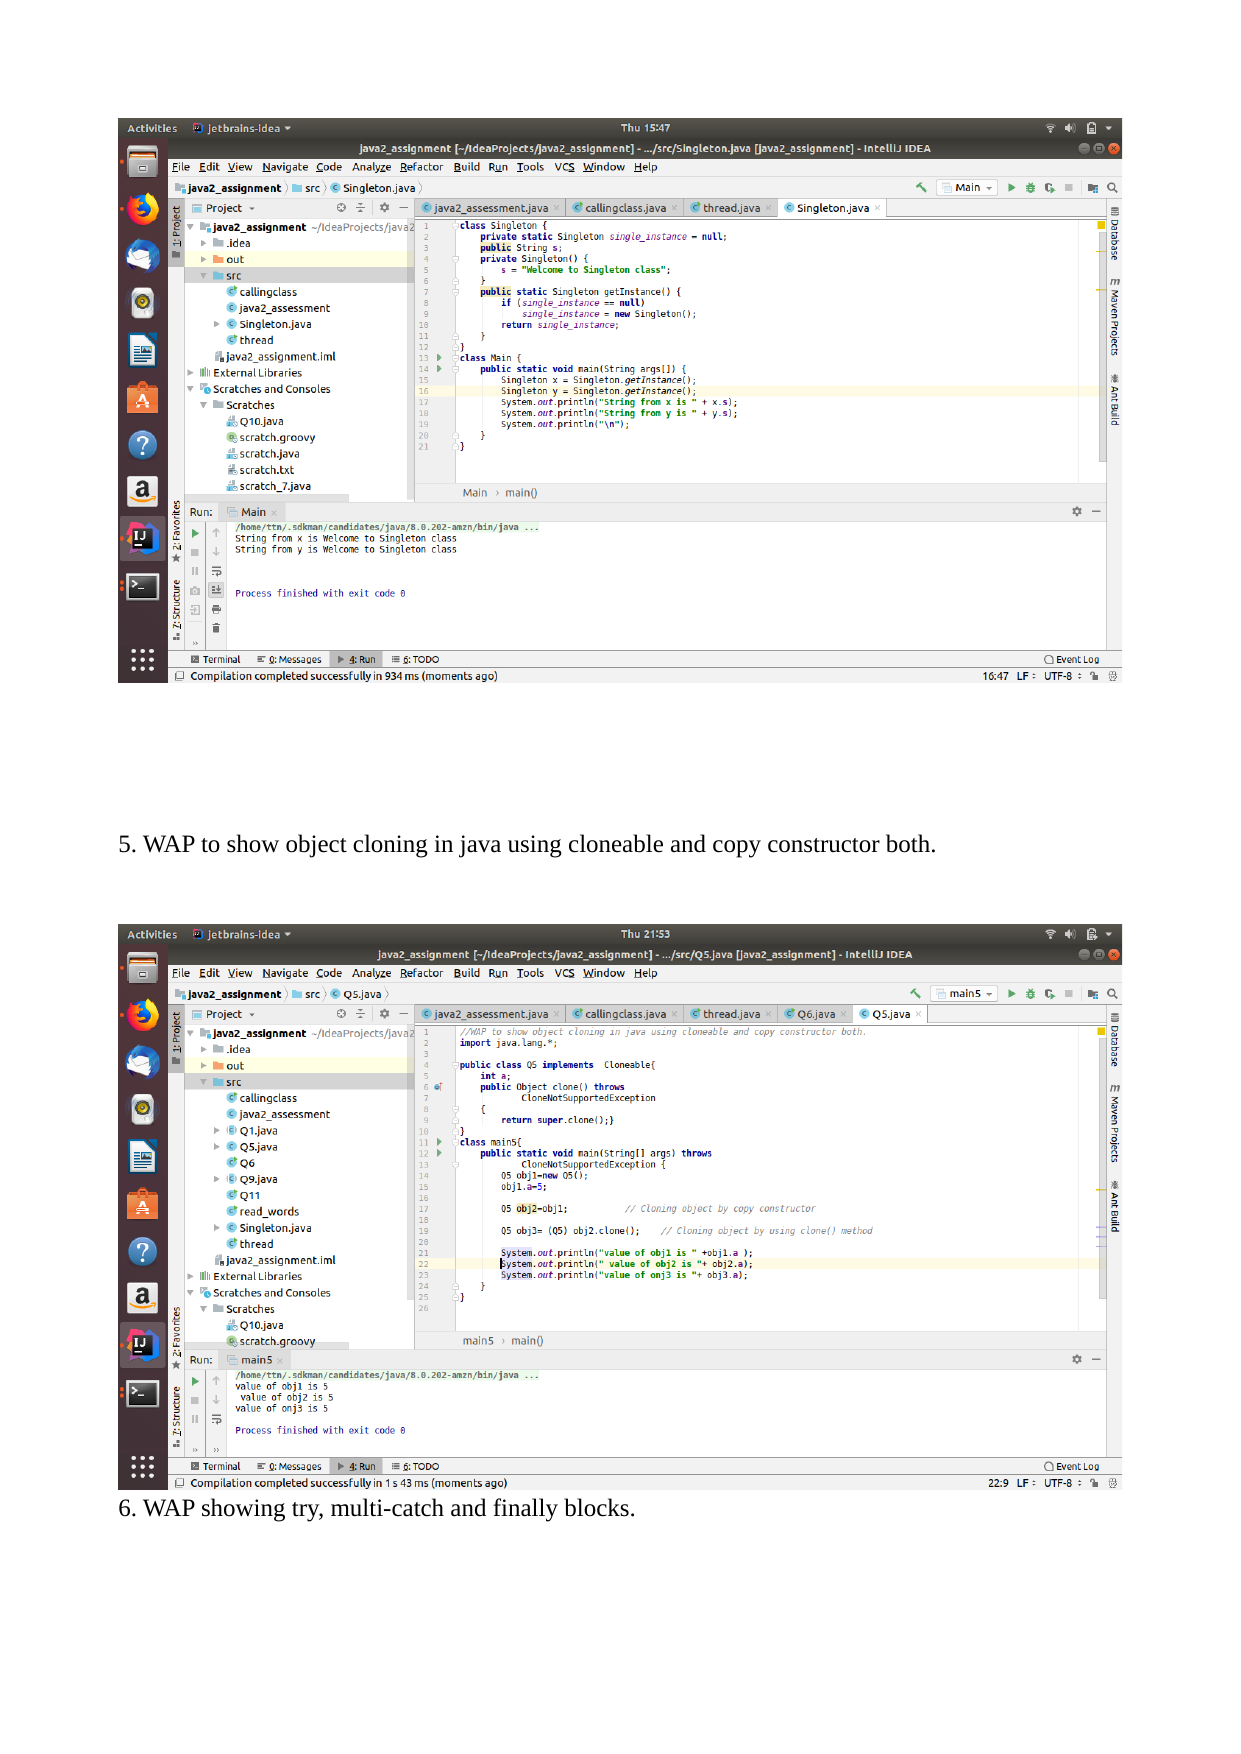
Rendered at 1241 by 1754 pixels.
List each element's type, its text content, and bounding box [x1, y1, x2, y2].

text 5. WAP to show object cloning in java using cloneable and copy constructor both. [118, 829, 1122, 858]
text 6. WAP showing try, multi-catch and finally blocks. [118, 1490, 1122, 1522]
picture [118, 118, 1123, 683]
picture [118, 924, 1123, 1490]
